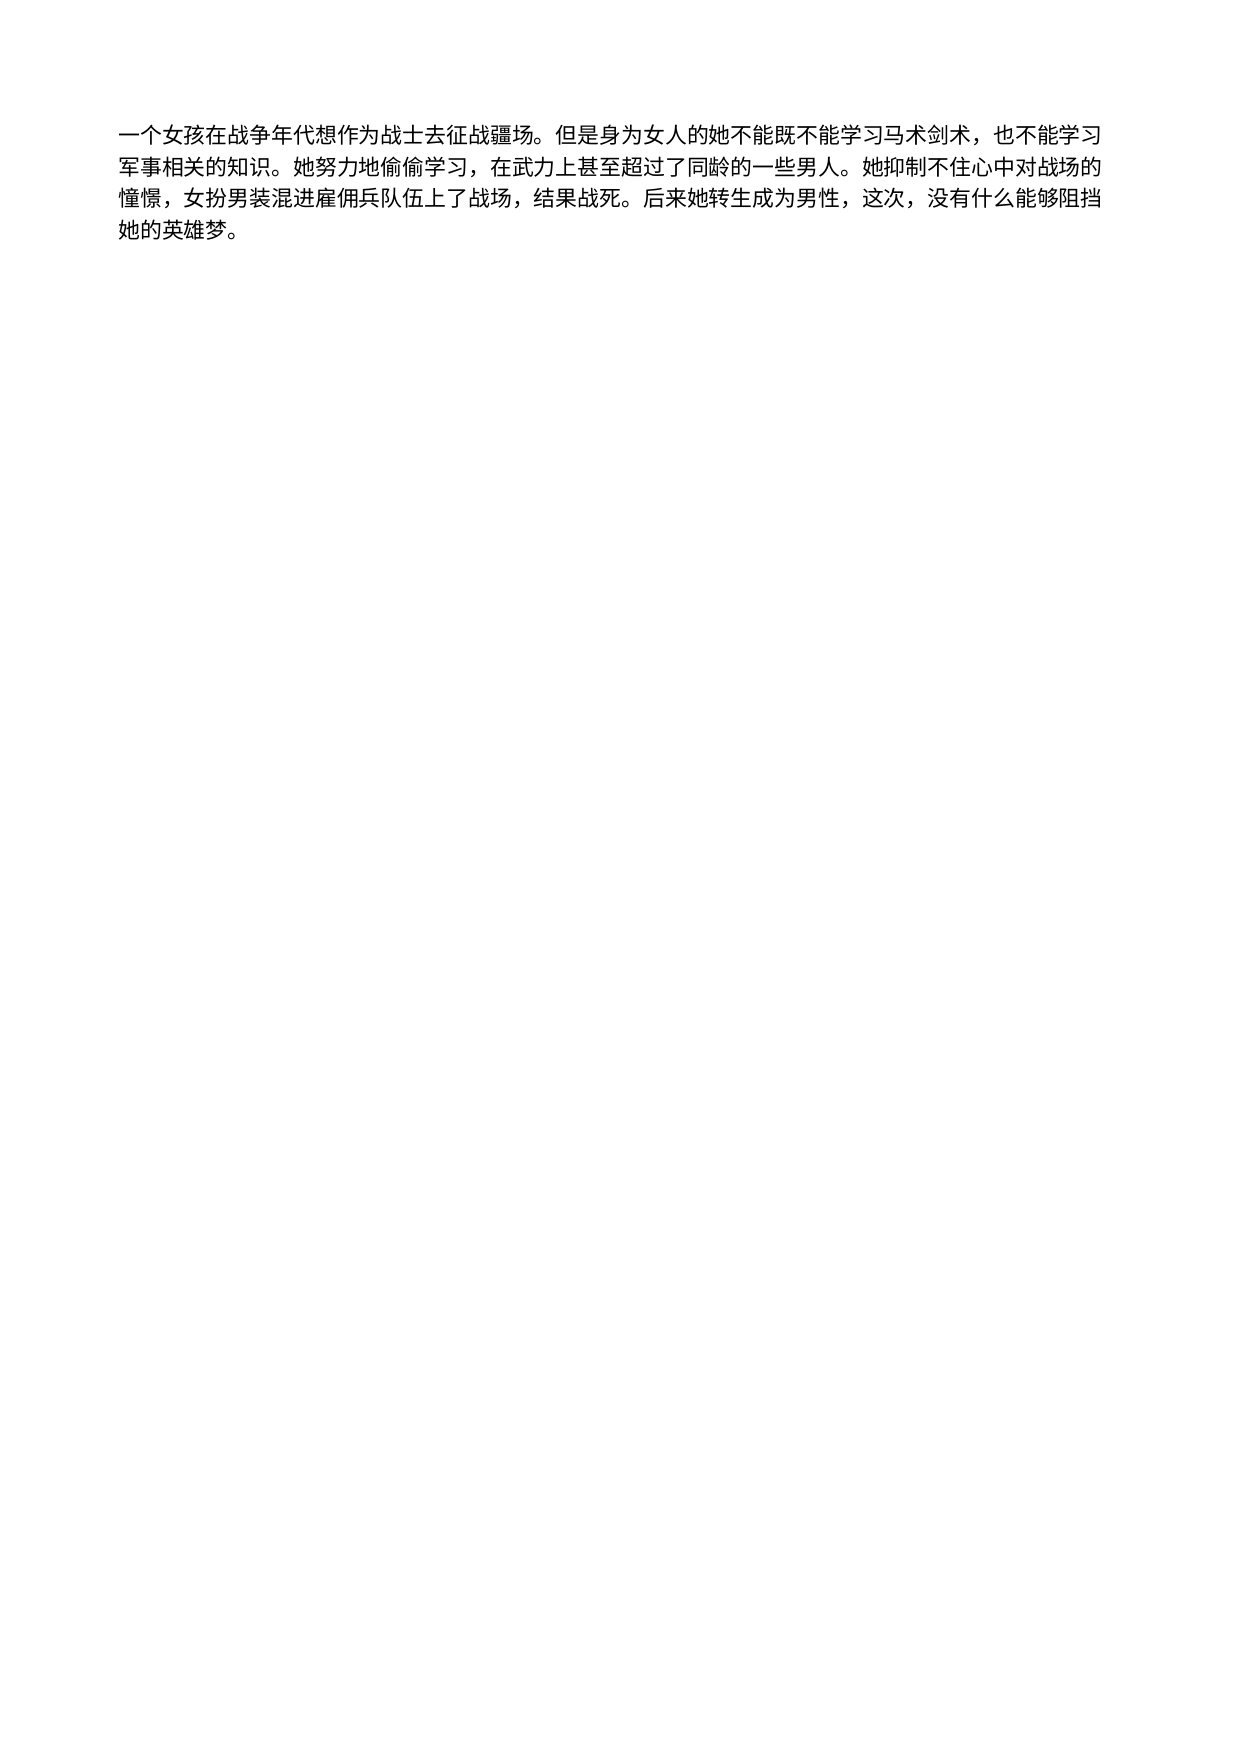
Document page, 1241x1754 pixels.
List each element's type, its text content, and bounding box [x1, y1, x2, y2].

text 一个女孩在战争年代想作为战士去征战疆场。但是身为女人的她不能既不能学习马术剑术，也不能学习军事相关的知识。她努力地偷偷学习，在武力上甚至超过了同龄的一些男人。她抑制不住心中对战场的憧憬，女扮男装混进雇佣兵队伍上了战场，结果战死。后来她转生成为男性，这次，没有什么能够阻挡她的英雄梦。 [118, 118, 1122, 245]
